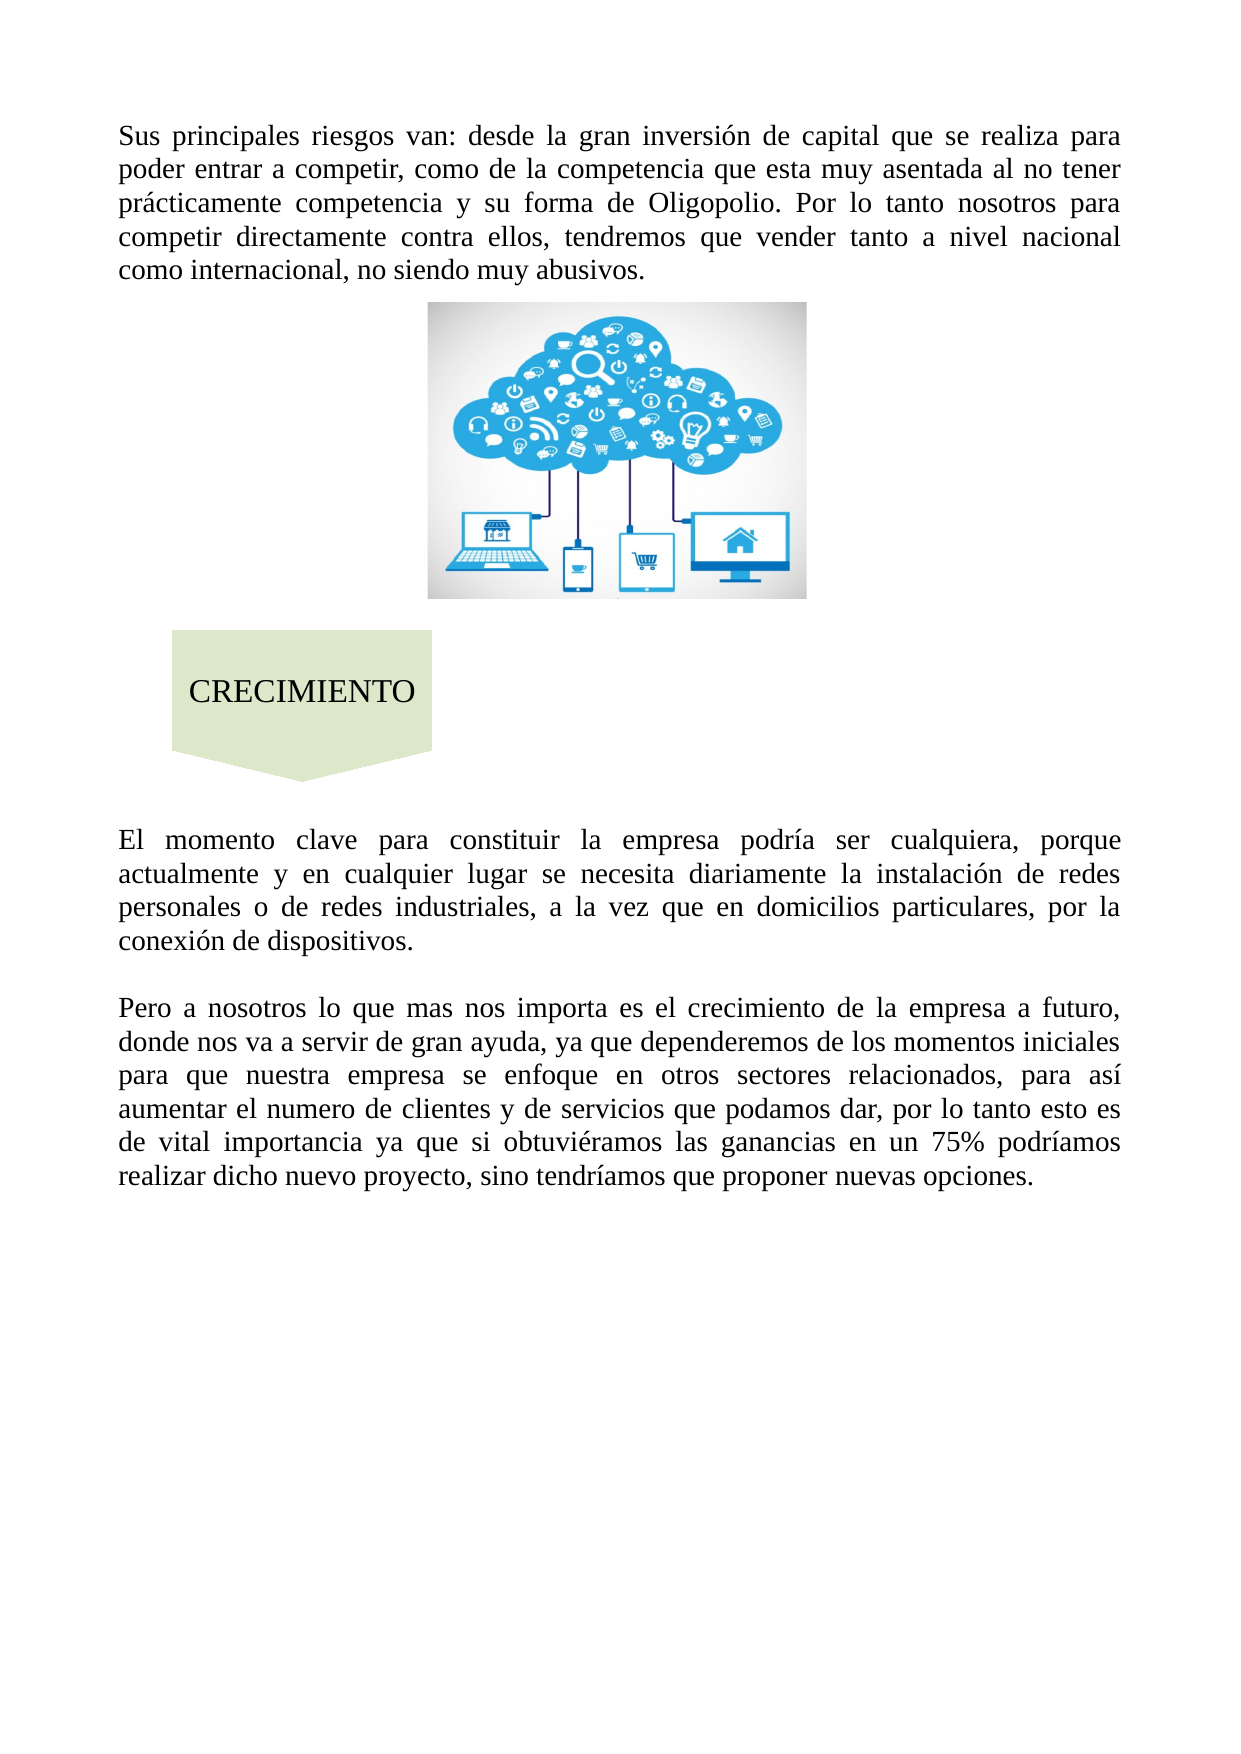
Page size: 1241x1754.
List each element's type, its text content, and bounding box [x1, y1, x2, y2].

text El momento clave para constituir la empresa podría ser cualquiera, porque actualmente y en cualquier lugar se necesita diariamente la instalación de redes personales o de redes industriales, a la vez que en domicilios particulares, por la conexión de dispositivos. [118, 822, 1122, 957]
picture [427, 302, 807, 599]
text Sus principales riesgos van: desde la gran inversión de capital que se realiza para poder entrar a competir, como de la competencia que esta muy asentada al no tener prácticamente competencia y su forma de Oligopolio. Por lo tanto nosotros para competir directamente contra ellos, tendremos que vender tanto a nivel nacional como internacional, no siendo muy abusivos. [118, 118, 1122, 286]
text Pero a nosotros lo que mas nos importa es el crecimiento de la empresa a futuro, donde nos va a servir de gran ayuda, ya que dependeremos de los momentos iniciales para que nuestra empresa se enfoque en otros sectores relacionados, para así aumentar el numero de clientes y de servicios que podamos dar, por lo tanto esto es de vital importancia ya que si obtuviéramos las ganancias en un 75% podríamos realizar dicho nuevo proyecto, sino tendríamos que proponer nuevas opciones. [118, 990, 1122, 1191]
